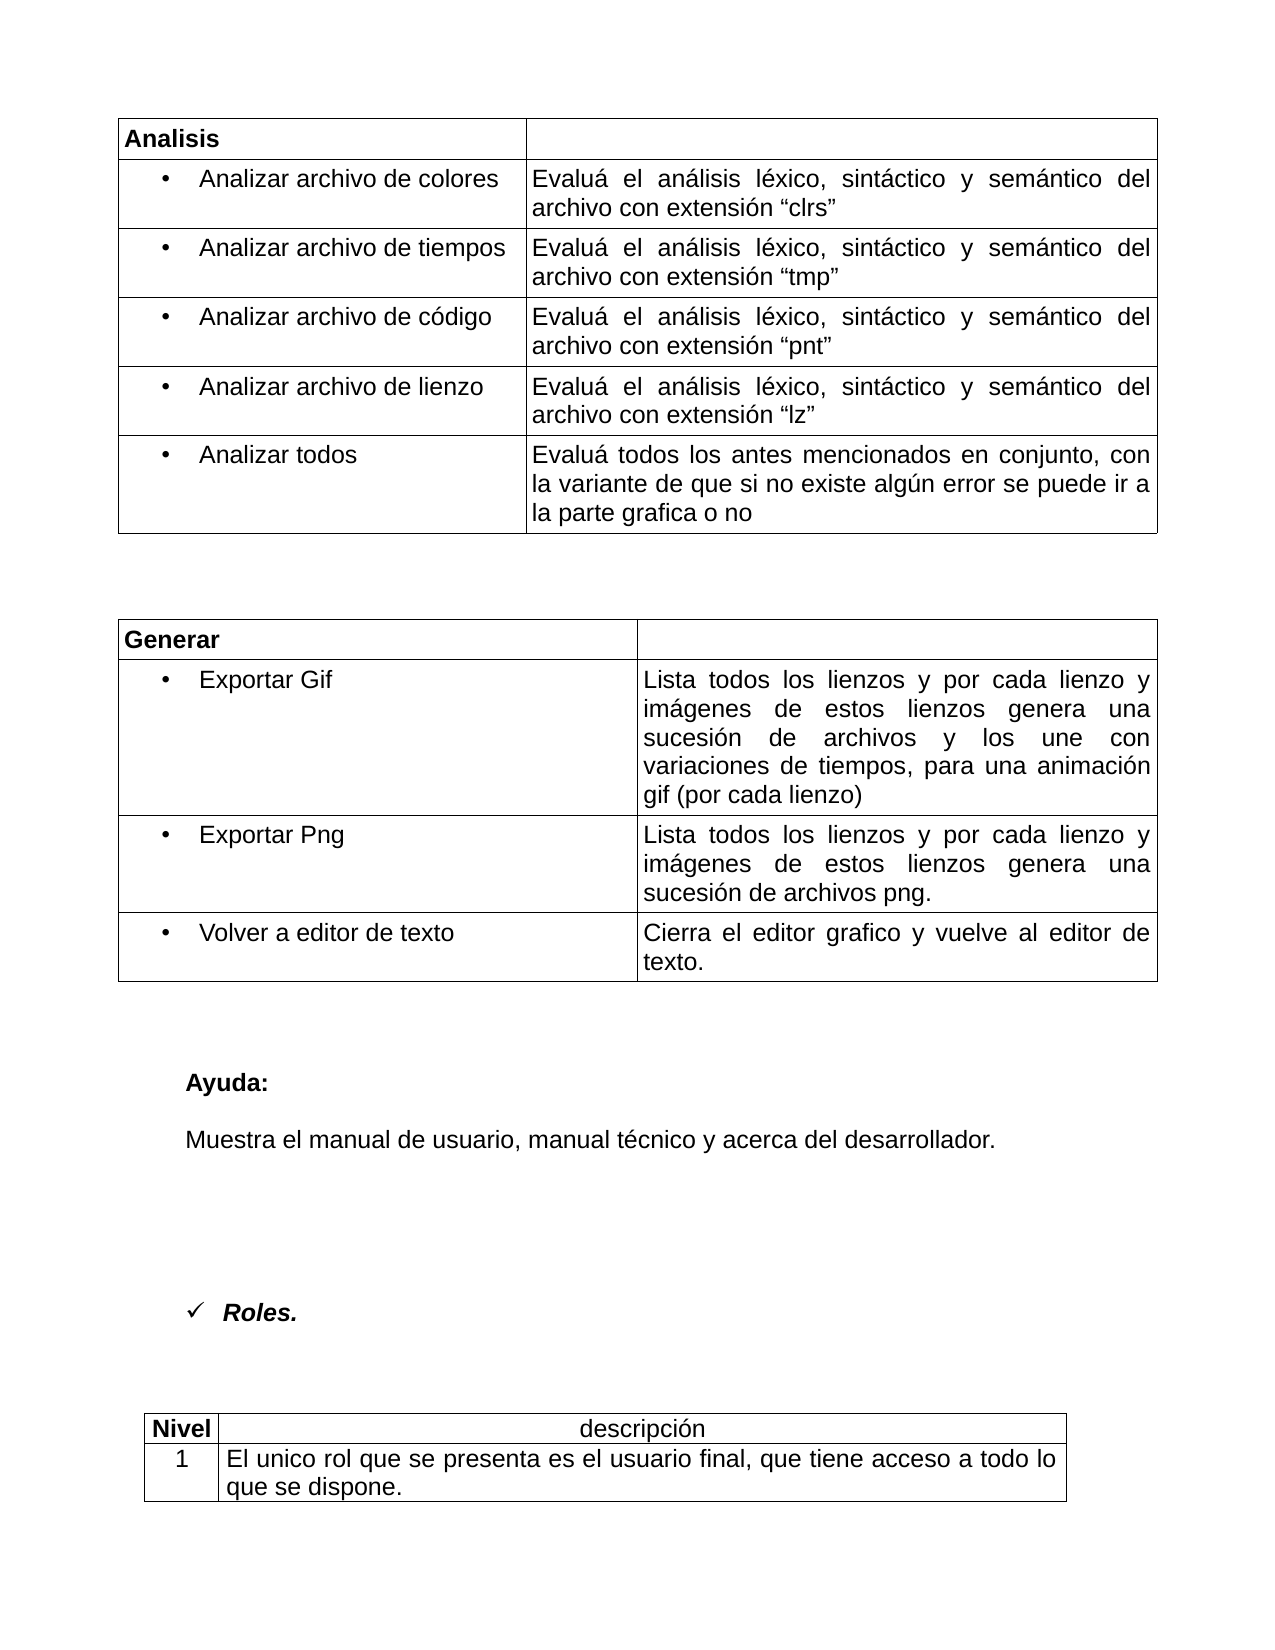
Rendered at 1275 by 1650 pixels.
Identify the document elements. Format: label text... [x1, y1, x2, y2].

text Muestra el manual de usuario, manual técnico y acerca del desarrollador. [185, 1125, 1157, 1154]
table_cell Lista todos los lienzos y por cada lienzo y imágenes de estos lienzos genera una sucesión de archivos png. [638, 816, 1157, 912]
table_cell Analizar todos [119, 436, 526, 532]
table_cell Analizar archivo de código [119, 298, 526, 366]
table_cell Analizar archivo de lienzo [119, 367, 526, 435]
table_cell Lista todos los lienzos y por cada lienzo y imágenes de estos lienzos genera una sucesión de archivos y los une con variaciones de tiempos, para una animación gif (por cada lienzo) [638, 660, 1157, 814]
table_header Analisis [119, 119, 526, 158]
table_cell Analizar archivo de colores [119, 160, 526, 227]
table_cell Exportar Gif [119, 660, 637, 814]
table_cell Volver a editor de texto [119, 913, 637, 981]
table_cell 1 [145, 1444, 218, 1501]
table_cell Evaluá todos los antes mencionados en conjunto, con la variante de que si no existe algún error se puede ir a la parte grafica o no [527, 436, 1157, 532]
table_cell Evaluá el análisis léxico, sintáctico y semántico del archivo con extensión “lz” [527, 367, 1157, 435]
table_header descripción [219, 1414, 1066, 1443]
table_cell Analizar archivo de tiempos [119, 229, 526, 297]
table_cell Evaluá el análisis léxico, sintáctico y semántico del archivo con extensión “clrs” [527, 160, 1157, 227]
table_header [527, 119, 1157, 158]
table_cell Evaluá el análisis léxico, sintáctico y semántico del archivo con extensión “pnt” [527, 298, 1157, 366]
list Roles. [185, 1298, 1157, 1327]
table_header Generar [119, 620, 637, 659]
table_header Nivel [145, 1414, 218, 1443]
table_cell Evaluá el análisis léxico, sintáctico y semántico del archivo con extensión “tmp” [527, 229, 1157, 297]
text Ayuda: [185, 1068, 1157, 1096]
table_cell Cierra el editor grafico y vuelve al editor de texto. [638, 913, 1157, 981]
table_cell El unico rol que se presenta es el usuario final, que tiene acceso a todo lo que se dispone. [219, 1444, 1066, 1501]
table_cell Exportar Png [119, 816, 637, 912]
table_header [638, 620, 1157, 659]
